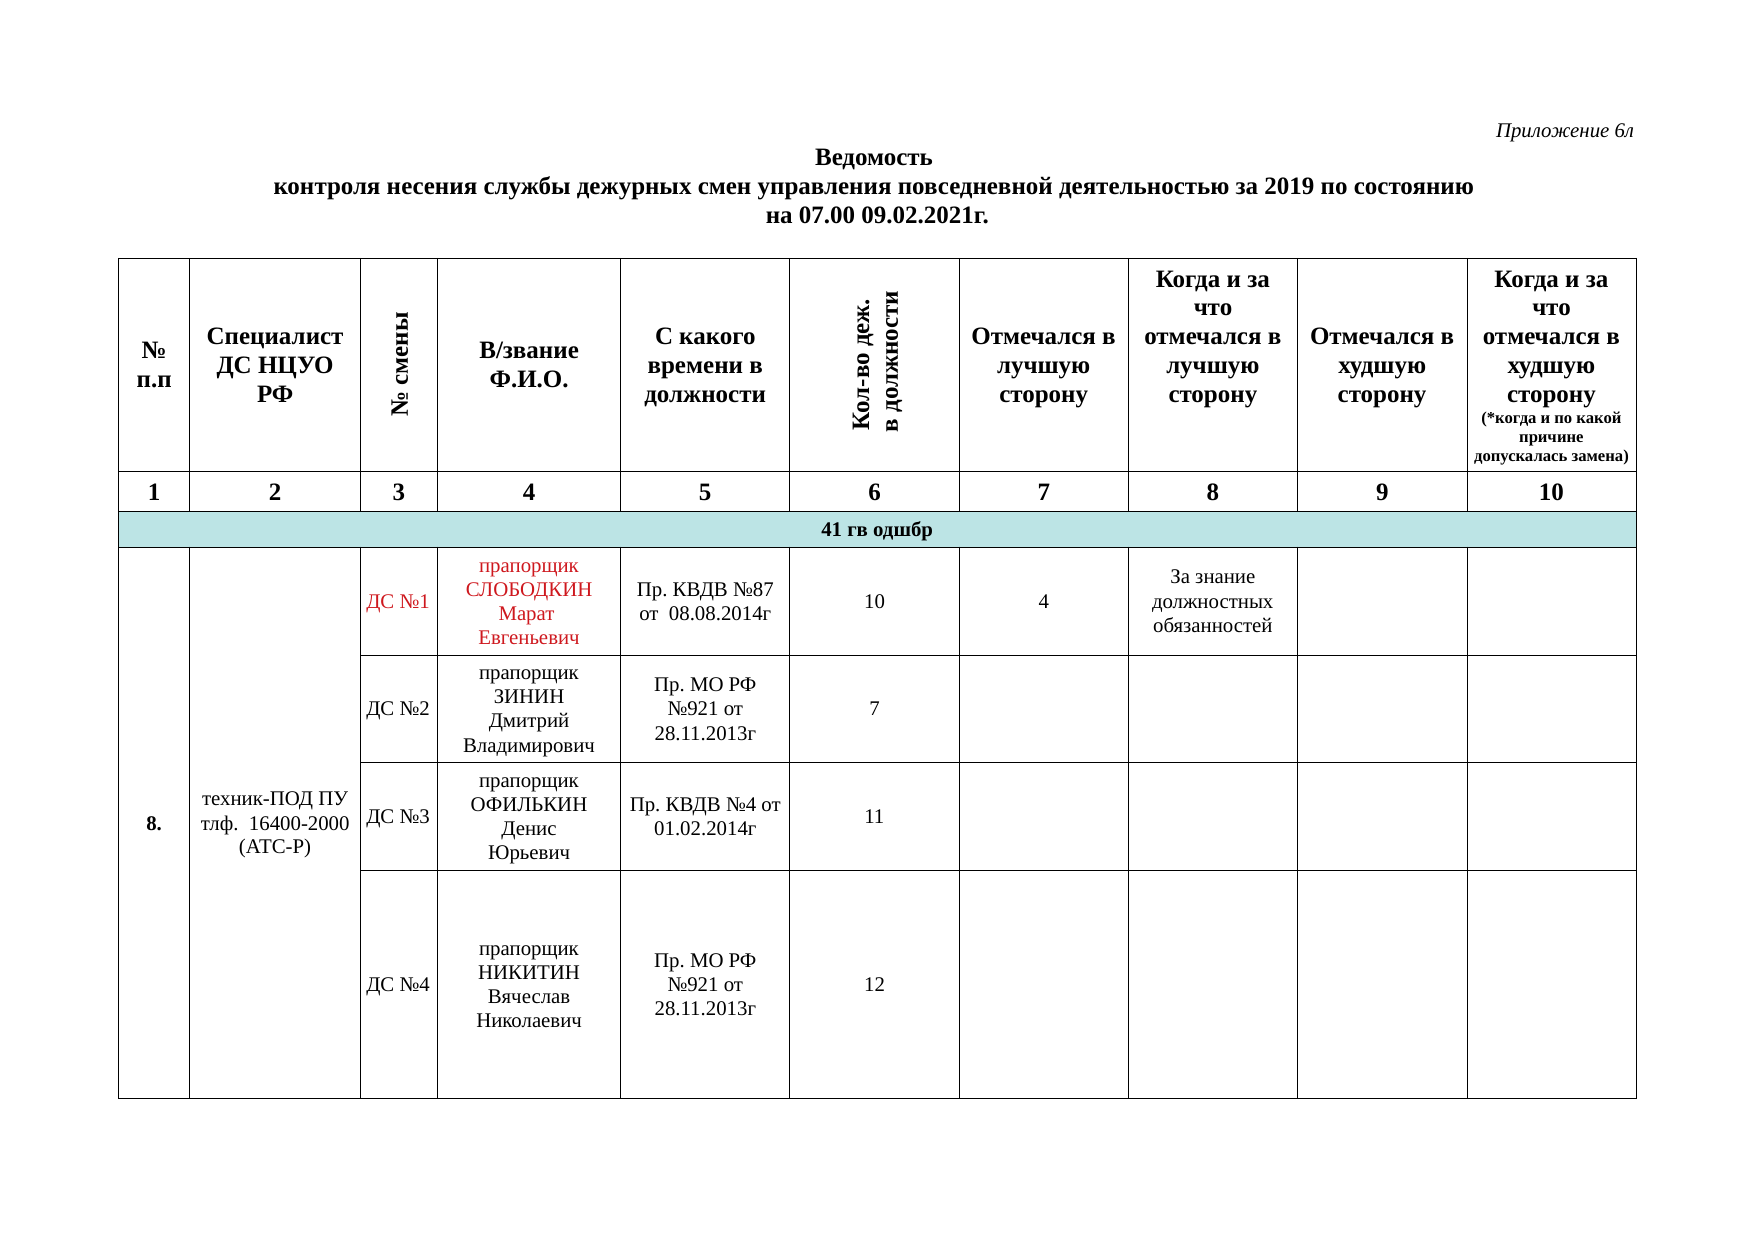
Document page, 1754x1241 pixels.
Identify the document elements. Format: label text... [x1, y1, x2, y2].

table_cell [960, 763, 1128, 870]
table_cell 7 [790, 656, 959, 762]
table_cell Пр. КВДВ №4 от 01.02.2014г [621, 763, 789, 870]
table_header Кол-во деж. в должности [790, 259, 959, 471]
table_cell 10 [1468, 472, 1636, 511]
table_cell [1468, 656, 1636, 762]
table_header Когда и за что отмечался в лучшую сторону [1129, 259, 1297, 471]
table_cell 8. [119, 548, 189, 1098]
table_cell 6 [790, 472, 959, 511]
table_cell прапорщик ОФИЛЬКИН Денис Юрьевич [438, 763, 620, 870]
table_header В/звание Ф.И.О. [438, 259, 620, 471]
table_header С какого времени в должности [621, 259, 789, 471]
table_cell ДС №2 [361, 656, 437, 762]
table_cell Пр. КВДВ №87 от 08.08.2014г [621, 548, 789, 654]
table_cell техник-ПОД ПУ тлф. 16400-2000 (АТС-Р) [190, 548, 360, 1098]
table_cell [1468, 763, 1636, 870]
table_cell прапорщик СЛОБОДКИН Марат Евгеньевич [438, 548, 620, 654]
table_cell [1468, 871, 1636, 1098]
table_cell 1 [119, 472, 189, 511]
table_cell [960, 656, 1128, 762]
table_cell Пр. МО РФ №921 от 28.11.2013г [621, 656, 789, 762]
table_cell 3 [361, 472, 437, 511]
table_header Отмечался в худшую сторону [1298, 259, 1467, 471]
table_header Когда и за что отмечался в худшую сторону (*когда и по какой причине допускалась замена) [1468, 259, 1636, 471]
table_cell 11 [790, 763, 959, 870]
table_cell 5 [621, 472, 789, 511]
table_cell ДС №1 [361, 548, 437, 654]
table_cell [1468, 548, 1636, 654]
table_cell ДС №4 [361, 871, 437, 1098]
table_cell 2 [190, 472, 360, 511]
table_cell [1298, 548, 1467, 654]
table_cell [1129, 656, 1297, 762]
table_header Отмечался в лучшую сторону [960, 259, 1128, 471]
table_header № смены [361, 259, 437, 471]
table_header Специалист ДС НЦУО РФ [190, 259, 360, 471]
table_cell 12 [790, 871, 959, 1098]
table_cell прапорщик ЗИНИН Дмитрий Владимирович [438, 656, 620, 762]
table_header № п.п [119, 259, 189, 471]
table_cell [1298, 656, 1467, 762]
table_cell [960, 871, 1128, 1098]
table_cell За знание должностных обязанностей [1129, 548, 1297, 654]
table_cell прапорщик НИКИТИН Вячеслав Николаевич [438, 871, 620, 1098]
table_cell Пр. МО РФ №921 от 28.11.2013г [621, 871, 789, 1098]
table_cell 9 [1298, 472, 1467, 511]
table_cell 4 [438, 472, 620, 511]
table_cell [1298, 871, 1467, 1098]
table_cell 10 [790, 548, 959, 654]
table_cell [1129, 871, 1297, 1098]
table_cell 4 [960, 548, 1128, 654]
table_cell 8 [1129, 472, 1297, 511]
table_cell 41 гв одшбр [119, 512, 1636, 547]
table_cell 7 [960, 472, 1128, 511]
table_cell ДС №3 [361, 763, 437, 870]
table_cell [1298, 763, 1467, 870]
table_cell [1129, 763, 1297, 870]
